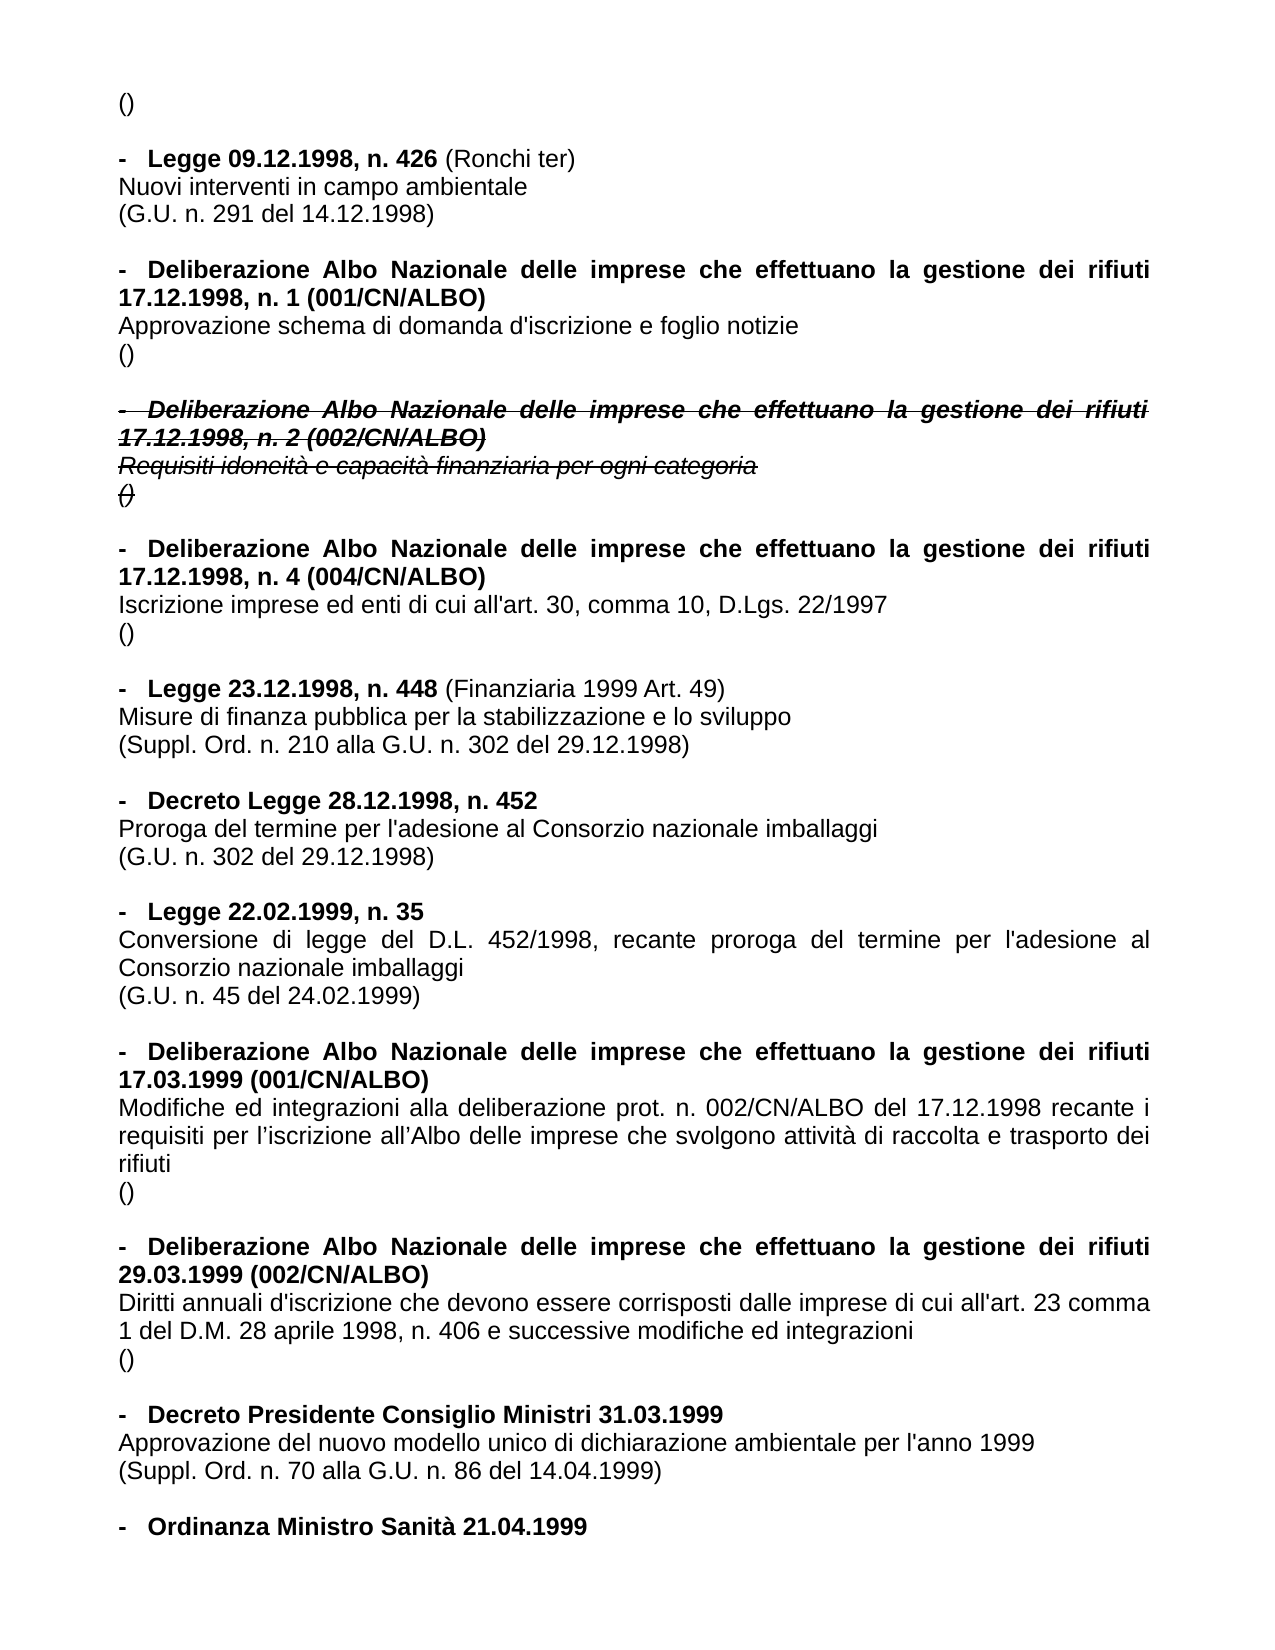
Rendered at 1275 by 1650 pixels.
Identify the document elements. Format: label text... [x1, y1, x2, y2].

text () [118, 340, 1152, 368]
text - Legge 22.02.1999, n. 35 [118, 898, 1152, 926]
text (G.U. n. 302 del 29.12.1998) [118, 842, 1152, 870]
text Diritti annuali d'iscrizione che devono essere corrisposti dalle imprese di cui all'art. 23 comma 1 del D.M. 28 aprile 1998, n. 406 e successive modifiche ed integrazioni [118, 1289, 1152, 1345]
text - Deliberazione Albo Nazionale delle imprese che effettuano la gestione dei rifiuti 17.12.1998, n. 1 (001/CN/ALBO) [118, 256, 1152, 312]
text (Suppl. Ord. n. 70 alla G.U. n. 86 del 14.04.1999) [118, 1456, 1152, 1484]
text (Suppl. Ord. n. 210 alla G.U. n. 302 del 29.12.1998) [118, 731, 1152, 758]
text Requisiti idoneità e capacità finanziaria per ogni categoria [118, 451, 1152, 479]
text Approvazione schema di domanda d'iscrizione e foglio notizie [118, 312, 1152, 340]
text - Deliberazione Albo Nazionale delle imprese che effettuano la gestione dei rifiuti 17.03.1999 (001/CN/ALBO) [118, 1038, 1152, 1093]
text Proroga del termine per l'adesione al Consorzio nazionale imballaggi [118, 814, 1152, 842]
text Iscrizione imprese ed enti di cui all'art. 30, comma 10, D.Lgs. 22/1997 [118, 591, 1152, 619]
text () [118, 619, 1152, 647]
text (G.U. n. 291 del 14.12.1998) [118, 200, 1152, 228]
text Approvazione del nuovo modello unico di dichiarazione ambientale per l'anno 1999 [118, 1428, 1152, 1456]
text - Ordinanza Ministro Sanità 21.04.1999 [118, 1512, 1152, 1540]
text - Deliberazione Albo Nazionale delle imprese che effettuano la gestione dei rifiuti 29.03.1999 (002/CN/ALBO) [118, 1233, 1152, 1289]
text Conversione di legge del D.L. 452/1998, recante proroga del termine per l'adesione al Consorzio nazionale imballaggi [118, 926, 1152, 982]
text - Legge 23.12.1998, n. 448 (Finanziaria 1999 Art. 49) [118, 675, 1152, 703]
text () [118, 88, 1152, 116]
text - Decreto Presidente Consiglio Ministri 31.03.1999 [118, 1401, 1152, 1428]
text () [118, 479, 1152, 507]
text (G.U. n. 45 del 24.02.1999) [118, 982, 1152, 1010]
text Modifiche ed integrazioni alla deliberazione prot. n. 002/CN/ALBO del 17.12.1998 recante i requisiti per l’iscrizione all’Albo delle imprese che svolgono attività di raccolta e trasporto dei rifiuti [118, 1093, 1152, 1177]
text () [118, 1177, 1152, 1205]
subtitle Nuovi interventi in campo ambientale [118, 172, 1152, 200]
text - Legge 09.12.1998, n. 426 (Ronchi ter) [118, 144, 1152, 172]
text - Decreto Legge 28.12.1998, n. 452 [118, 786, 1152, 814]
text - Deliberazione Albo Nazionale delle imprese che effettuano la gestione dei rifiuti 17.12.1998, n. 4 (004/CN/ALBO) [118, 535, 1152, 591]
text Misure di finanza pubblica per la stabilizzazione e lo sviluppo [118, 703, 1152, 731]
text () [118, 1345, 1152, 1373]
text - Deliberazione Albo Nazionale delle imprese che effettuano la gestione dei rifiuti 17.12.1998, n. 2 (002/CN/ALBO) [118, 396, 1152, 451]
